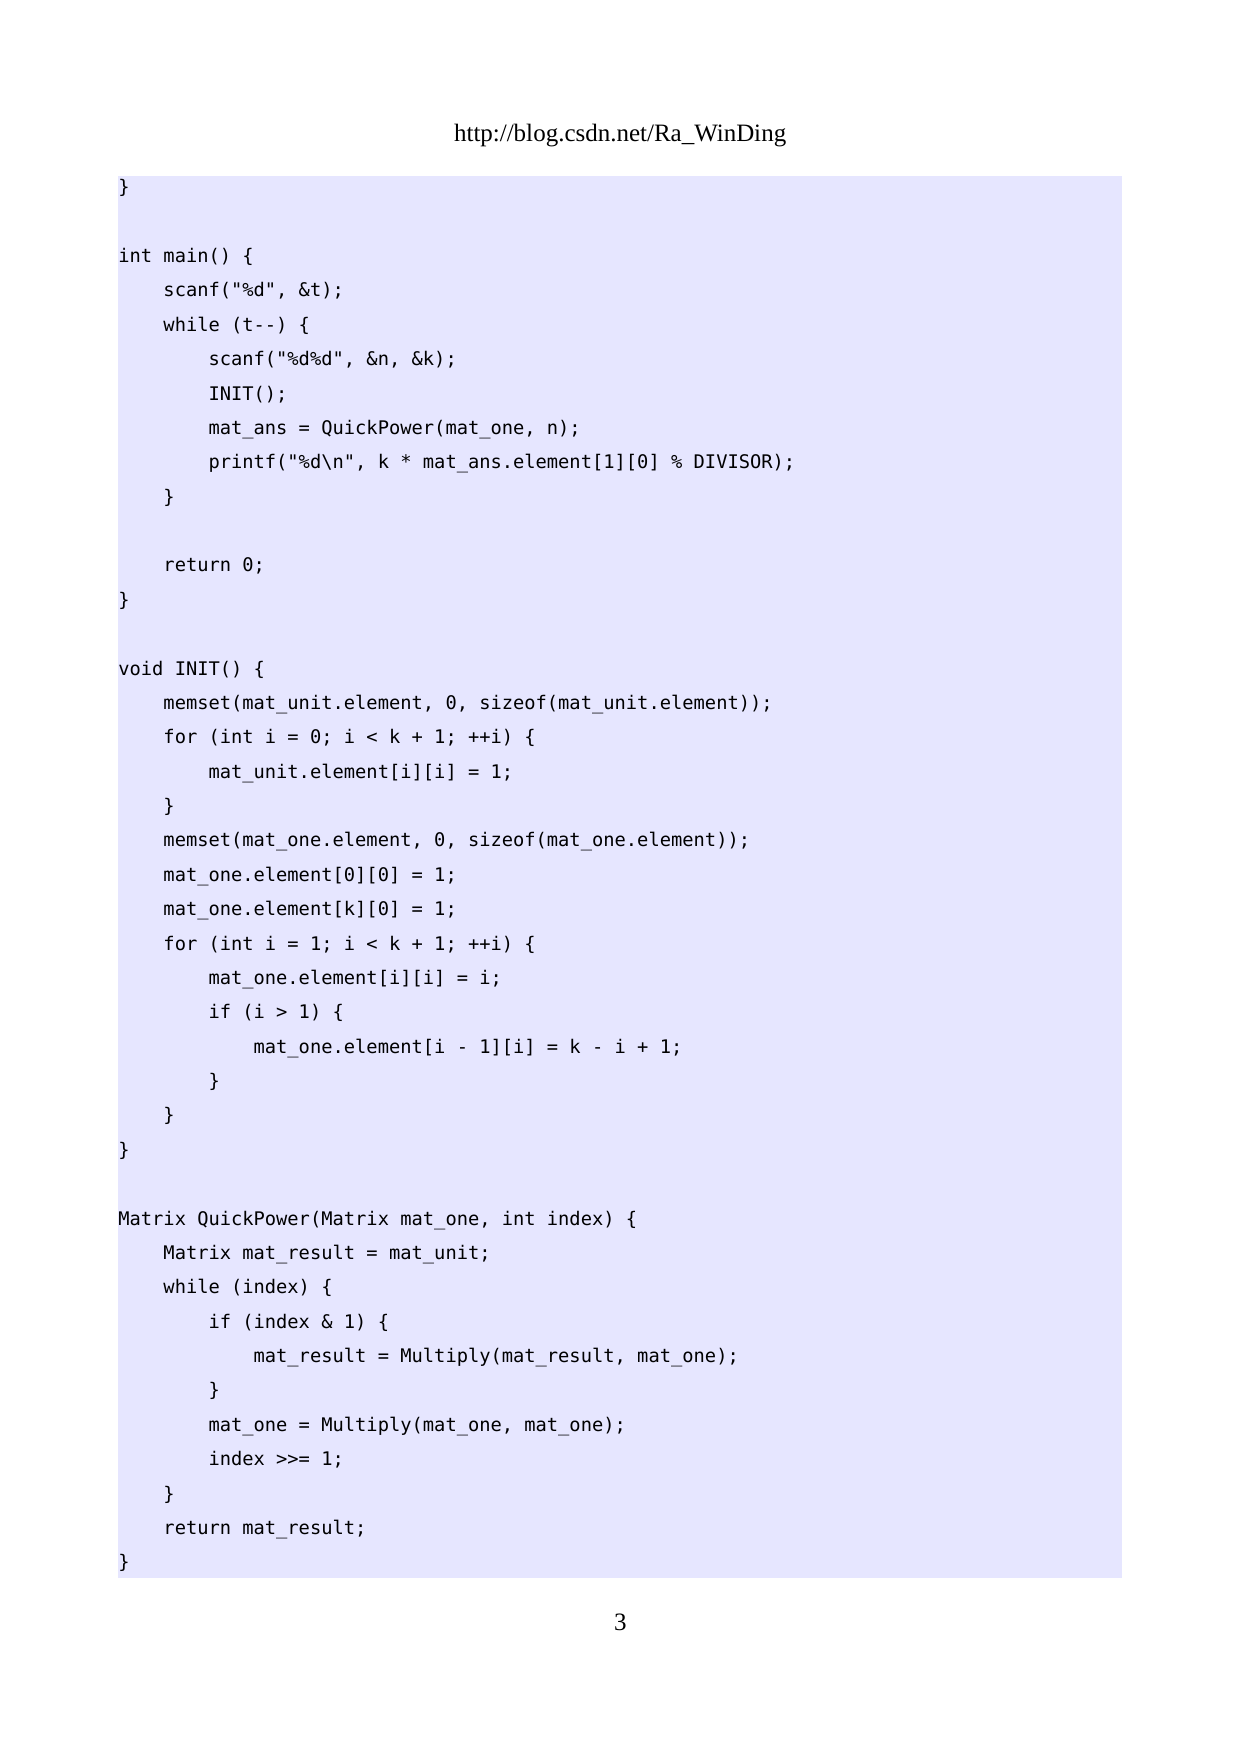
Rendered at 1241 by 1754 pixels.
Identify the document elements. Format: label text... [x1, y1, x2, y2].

text } [118, 795, 1122, 817]
text mat_one.element[i - 1][i] = k - i + 1; [118, 1036, 1122, 1058]
text index >>= 1; [118, 1448, 1122, 1470]
text } [118, 1104, 1122, 1126]
text mat_one.element[i][i] = i; [118, 967, 1122, 989]
text return mat_result; [118, 1517, 1122, 1539]
text for (int i = 0; i < k + 1; ++i) { [118, 726, 1122, 748]
text if (i > 1) { [118, 1001, 1122, 1023]
text while (t--) { [118, 314, 1122, 336]
text mat_ans = QuickPower(mat_one, n); [118, 417, 1122, 439]
text Matrix QuickPower(Matrix mat_one, int index) { [118, 1208, 1122, 1229]
text return 0; [118, 554, 1122, 576]
text scanf("%d%d", &n, &k); [118, 348, 1122, 370]
text } [118, 176, 1122, 198]
text mat_one.element[k][0] = 1; [118, 898, 1122, 920]
text printf("%d\n", k * mat_ans.element[1][0] % DIVISOR); [118, 451, 1122, 473]
text } [118, 1379, 1122, 1401]
text } [118, 1551, 1122, 1573]
text } [118, 1139, 1122, 1161]
text } [118, 589, 1122, 611]
text scanf("%d", &t); [118, 279, 1122, 301]
text mat_one.element[0][0] = 1; [118, 864, 1122, 886]
text memset(mat_one.element, 0, sizeof(mat_one.element)); [118, 829, 1122, 851]
text mat_one = Multiply(mat_one, mat_one); [118, 1414, 1122, 1436]
text if (index & 1) { [118, 1311, 1122, 1333]
text } [118, 1483, 1122, 1504]
text } [118, 486, 1122, 508]
text Matrix mat_result = mat_unit; [118, 1242, 1122, 1264]
text while (index) { [118, 1276, 1122, 1298]
text INIT(); [118, 383, 1122, 404]
text memset(mat_unit.element, 0, sizeof(mat_unit.element)); [118, 692, 1122, 714]
text mat_unit.element[i][i] = 1; [118, 761, 1122, 783]
text } [118, 1070, 1122, 1092]
text void INIT() { [118, 658, 1122, 679]
text for (int i = 1; i < k + 1; ++i) { [118, 933, 1122, 954]
text int main() { [118, 245, 1122, 267]
text mat_result = Multiply(mat_result, mat_one); [118, 1345, 1122, 1367]
